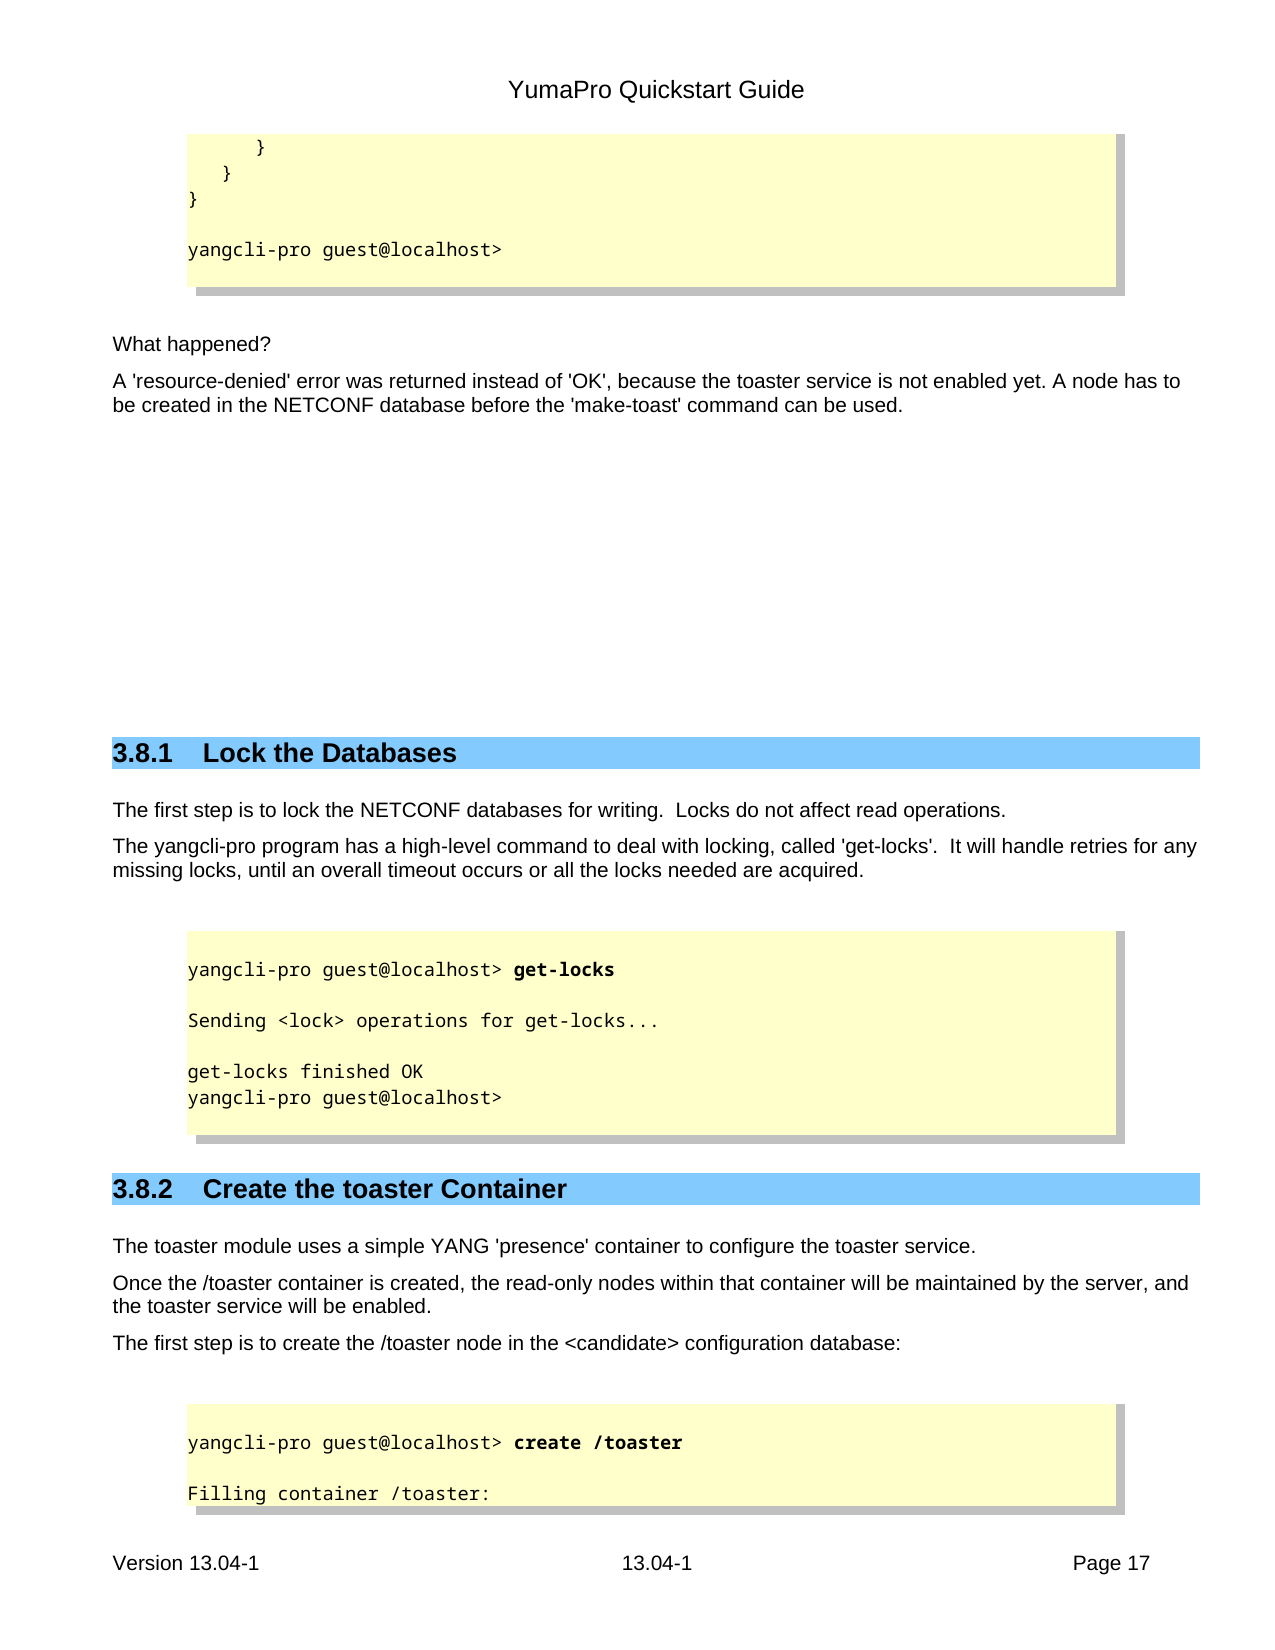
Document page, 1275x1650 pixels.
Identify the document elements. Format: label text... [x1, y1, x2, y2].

text } [187, 185, 1116, 210]
text Sending <lock> operations for get-locks... [187, 1008, 1116, 1033]
text Once the /toaster container is created, the read-only nodes within that container will be maintained by the server, and the toaster service will be enabled. [112, 1270, 1200, 1318]
text Filling container /toaster: [187, 1480, 1116, 1506]
text The toaster module uses a simple YANG 'presence' container to configure the toaster service. [112, 1234, 1200, 1258]
text } [187, 134, 1116, 159]
text } [187, 159, 1116, 185]
text The yangcli-pro program has a high-level command to deal with locking, called 'get-locks'. It will handle retries for any missing locks, until an overall timeout occurs or all the locks needed are acquired. [112, 834, 1200, 882]
subtitle Create the toaster Container [112, 1173, 1200, 1205]
text yangcli-pro guest@localhost> [187, 1084, 1116, 1110]
text get-locks finished OK [187, 1059, 1116, 1084]
text The first step is to lock the NETCONF databases for writing. Locks do not affect read operations. [112, 798, 1200, 822]
text The first step is to create the /toaster node in the <candidate> configuration database: [112, 1331, 1200, 1355]
text yangcli-pro guest@localhost> [187, 236, 1116, 261]
text What happened? [112, 332, 1200, 356]
text yangcli-pro guest@localhost> create /toaster [187, 1429, 1116, 1455]
text A 'resource-denied' error was returned instead of 'OK', because the toaster service is not enabled yet. A node has to be created in the NETCONF database before the 'make-toast' command can be used. [112, 369, 1200, 417]
subtitle Lock the Databases [112, 737, 1200, 769]
text yangcli-pro guest@localhost> get-locks [187, 957, 1116, 982]
